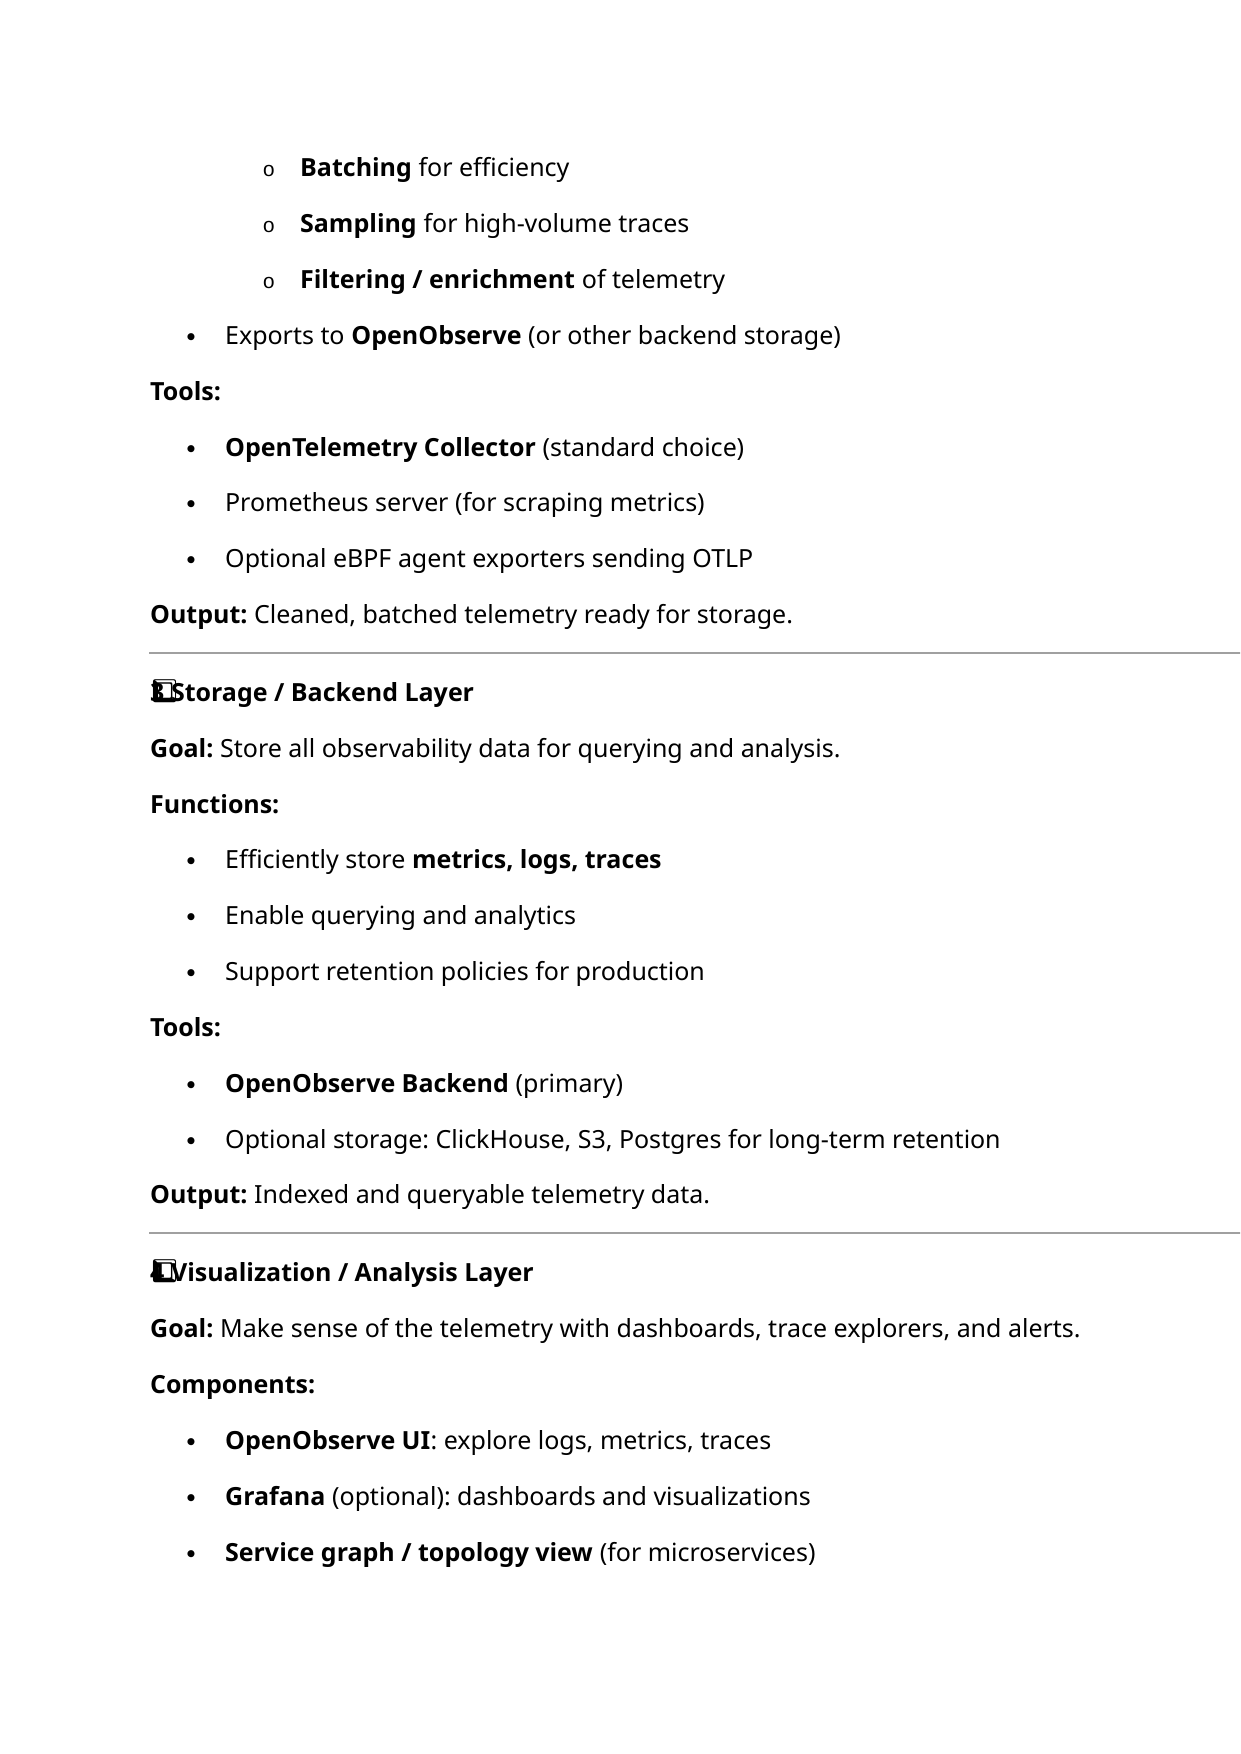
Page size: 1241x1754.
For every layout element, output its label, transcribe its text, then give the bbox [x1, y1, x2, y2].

list Exports to OpenObserve (or other backend storage) [187, 317, 1090, 352]
list Optional eBPF agent exporters sending OTLP [187, 541, 1090, 575]
list Efficiently store metrics, logs, traces [187, 842, 1090, 876]
text 4️⃣ Visualization / Analysis Layer [150, 1255, 1090, 1289]
list Sampling for high-volume traces [262, 206, 1090, 240]
list Grafana (optional): dashboards and visualizations [187, 1478, 1090, 1512]
text Functions: [150, 786, 1090, 820]
text Tools: [150, 1009, 1090, 1044]
list OpenObserve UI: explore logs, metrics, traces [187, 1422, 1090, 1457]
list OpenObserve Backend (primary) [187, 1065, 1090, 1099]
text Output: Indexed and queryable telemetry data. [150, 1177, 1090, 1211]
text Tools: [150, 373, 1090, 407]
list Service graph / topology view (for microservices) [187, 1534, 1090, 1568]
text 3️⃣ Storage / Backend Layer [150, 674, 1090, 709]
list Filtering / enrichment of telemetry [262, 262, 1090, 296]
text Output: Cleaned, batched telemetry ready for storage. [150, 597, 1090, 631]
list Batching for efficiency [262, 150, 1090, 184]
text Goal: Make sense of the telemetry with dashboards, trace explorers, and alerts. [150, 1311, 1090, 1345]
list OpenTelemetry Collector (standard choice) [187, 429, 1090, 463]
text Components: [150, 1367, 1090, 1401]
list Enable querying and analytics [187, 898, 1090, 932]
text Goal: Store all observability data for querying and analysis. [150, 730, 1090, 764]
list Support retention policies for production [187, 954, 1090, 988]
list Optional storage: ClickHouse, S3, Postgres for long-term retention [187, 1121, 1090, 1155]
list Prometheus server (for scraping metrics) [187, 485, 1090, 519]
